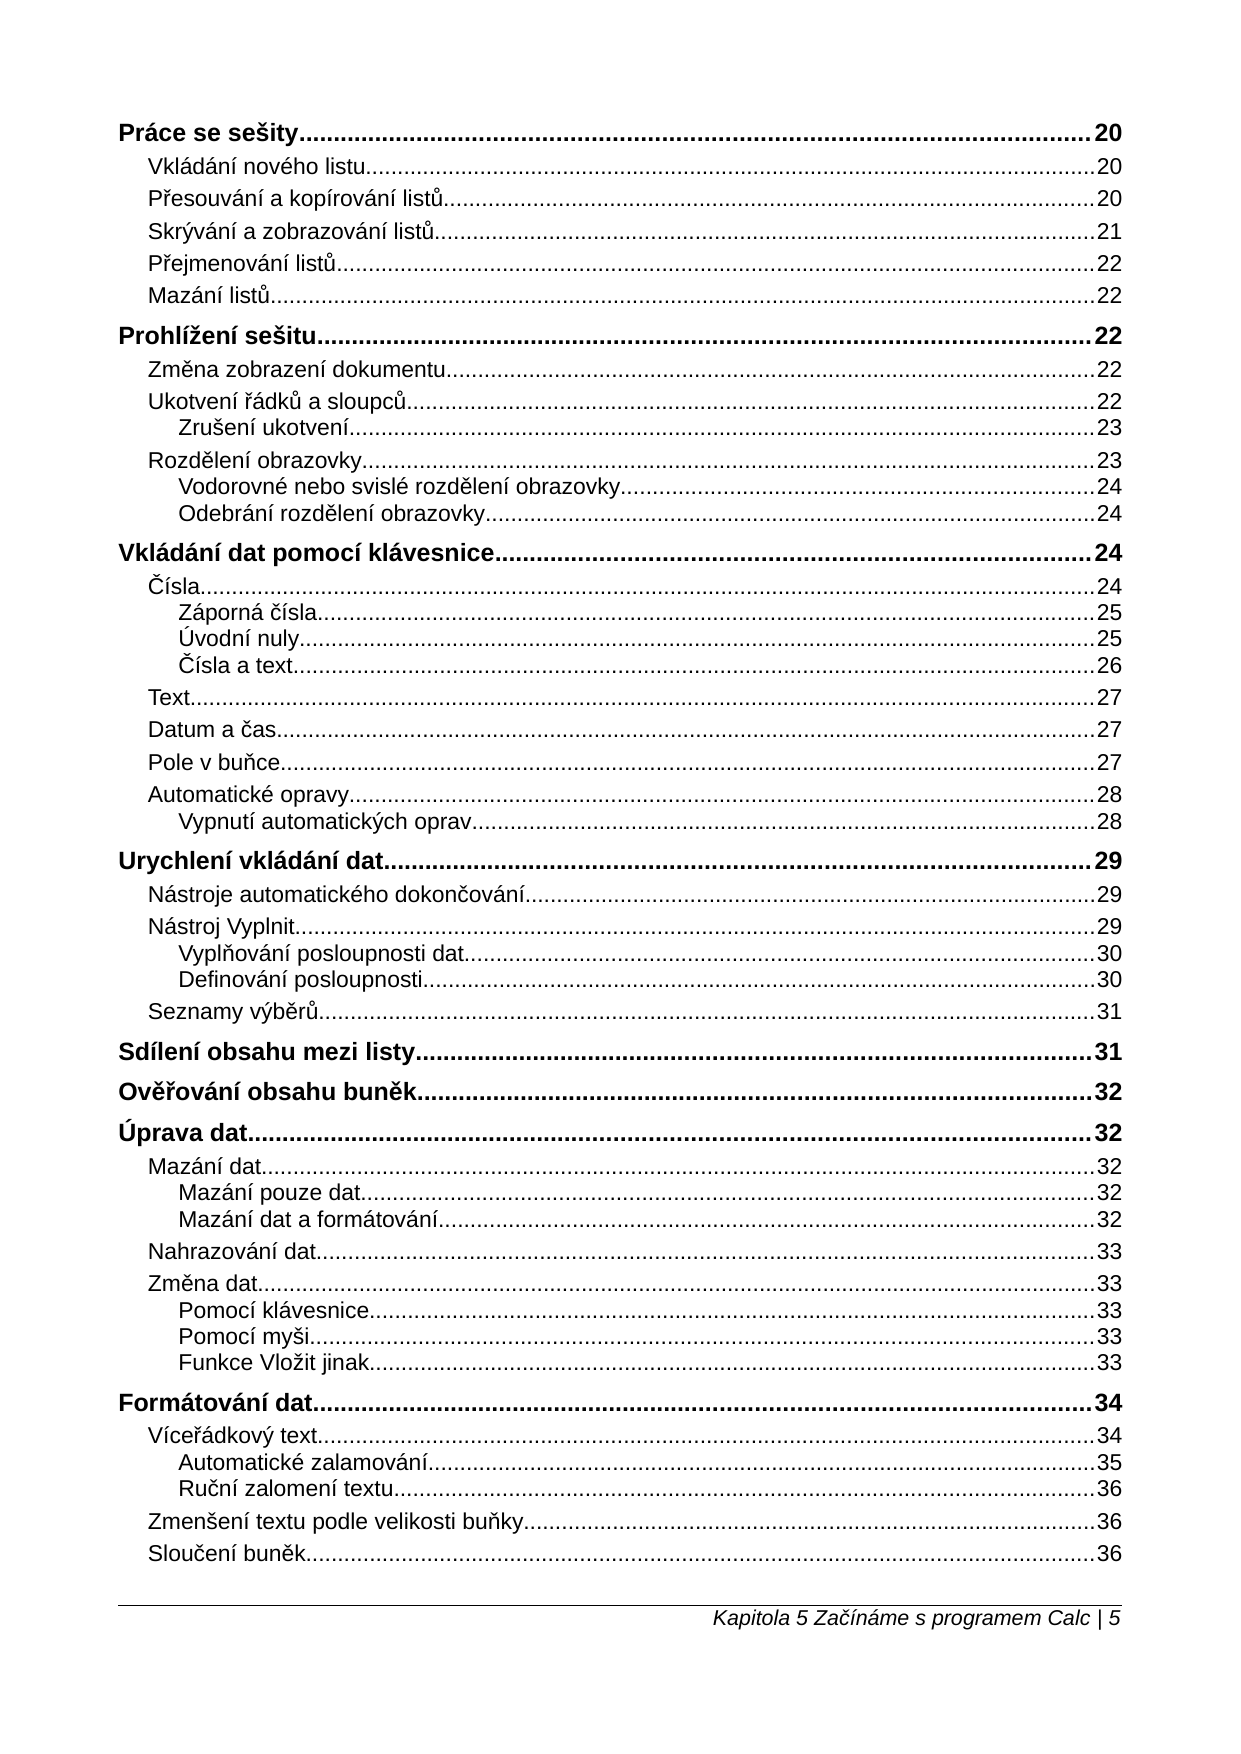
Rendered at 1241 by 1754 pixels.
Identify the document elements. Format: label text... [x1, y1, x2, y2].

text Ruční zalomení textu 36 [178, 1475, 1122, 1502]
text Seznamy výběrů 31 [148, 998, 1122, 1024]
text Změna dat 33 [148, 1270, 1122, 1297]
text Vodorovné nebo svislé rozdělení obrazovky 24 [178, 473, 1122, 499]
text Čísla 24 [148, 573, 1122, 599]
text Pomocí klávesnice 33 [178, 1297, 1122, 1323]
text Nástroj Vyplnit 29 [148, 913, 1122, 939]
text Mazání pouze dat 32 [178, 1179, 1122, 1206]
text Pole v buňce 27 [148, 749, 1122, 775]
text Automatické zalamování 35 [178, 1449, 1122, 1475]
text Sloučení buněk 36 [148, 1540, 1122, 1566]
text Rozdělení obrazovky 23 [148, 447, 1122, 473]
text Ukotvení řádků a sloupců 22 [148, 388, 1122, 414]
text Urychlení vkládání dat 29 [118, 846, 1122, 875]
text Automatické opravy 28 [148, 781, 1122, 808]
text Přesouvání a kopírování listů 20 [148, 185, 1122, 212]
text Prohlížení sešitu 22 [118, 321, 1122, 349]
text Odebrání rozdělení obrazovky 24 [178, 499, 1122, 526]
text Čísla a text 26 [178, 652, 1122, 678]
text Funkce Vložit jinak 33 [178, 1349, 1122, 1376]
text Sdílení obsahu mezi listy 31 [118, 1037, 1122, 1065]
text Mazání dat 32 [148, 1153, 1122, 1179]
text Pomocí myši 33 [178, 1323, 1122, 1349]
text Formátování dat 34 [118, 1388, 1122, 1416]
text Vkládání dat pomocí klávesnice 24 [118, 538, 1122, 567]
text Definování posloupnosti 30 [178, 966, 1122, 992]
text Víceřádkový text 34 [148, 1422, 1122, 1449]
text Text 27 [148, 684, 1122, 710]
text Zrušení ukotvení 23 [178, 414, 1122, 441]
text Přejmenování listů 22 [148, 250, 1122, 276]
text Práce se sešity 20 [118, 118, 1122, 147]
text Skrývání a zobrazování listů 21 [148, 218, 1122, 244]
text Vypnutí automatických oprav 28 [178, 808, 1122, 834]
text Záporná čísla 25 [178, 599, 1122, 625]
text Změna zobrazení dokumentu 22 [148, 356, 1122, 382]
text Datum a čas 27 [148, 716, 1122, 743]
text Zmenšení textu podle velikosti buňky 36 [148, 1508, 1122, 1534]
text Úprava dat 32 [118, 1118, 1122, 1147]
text Mazání listů 22 [148, 282, 1122, 309]
text Vkládání nového listu 20 [148, 153, 1122, 179]
text Nahrazování dat 33 [148, 1238, 1122, 1264]
text Ověřování obsahu buněk 32 [118, 1077, 1122, 1106]
text Vyplňování posloupnosti dat 30 [178, 939, 1122, 966]
text Mazání dat a formátování 32 [178, 1206, 1122, 1232]
text Nástroje automatického dokončování 29 [148, 881, 1122, 907]
text Úvodní nuly 25 [178, 625, 1122, 652]
